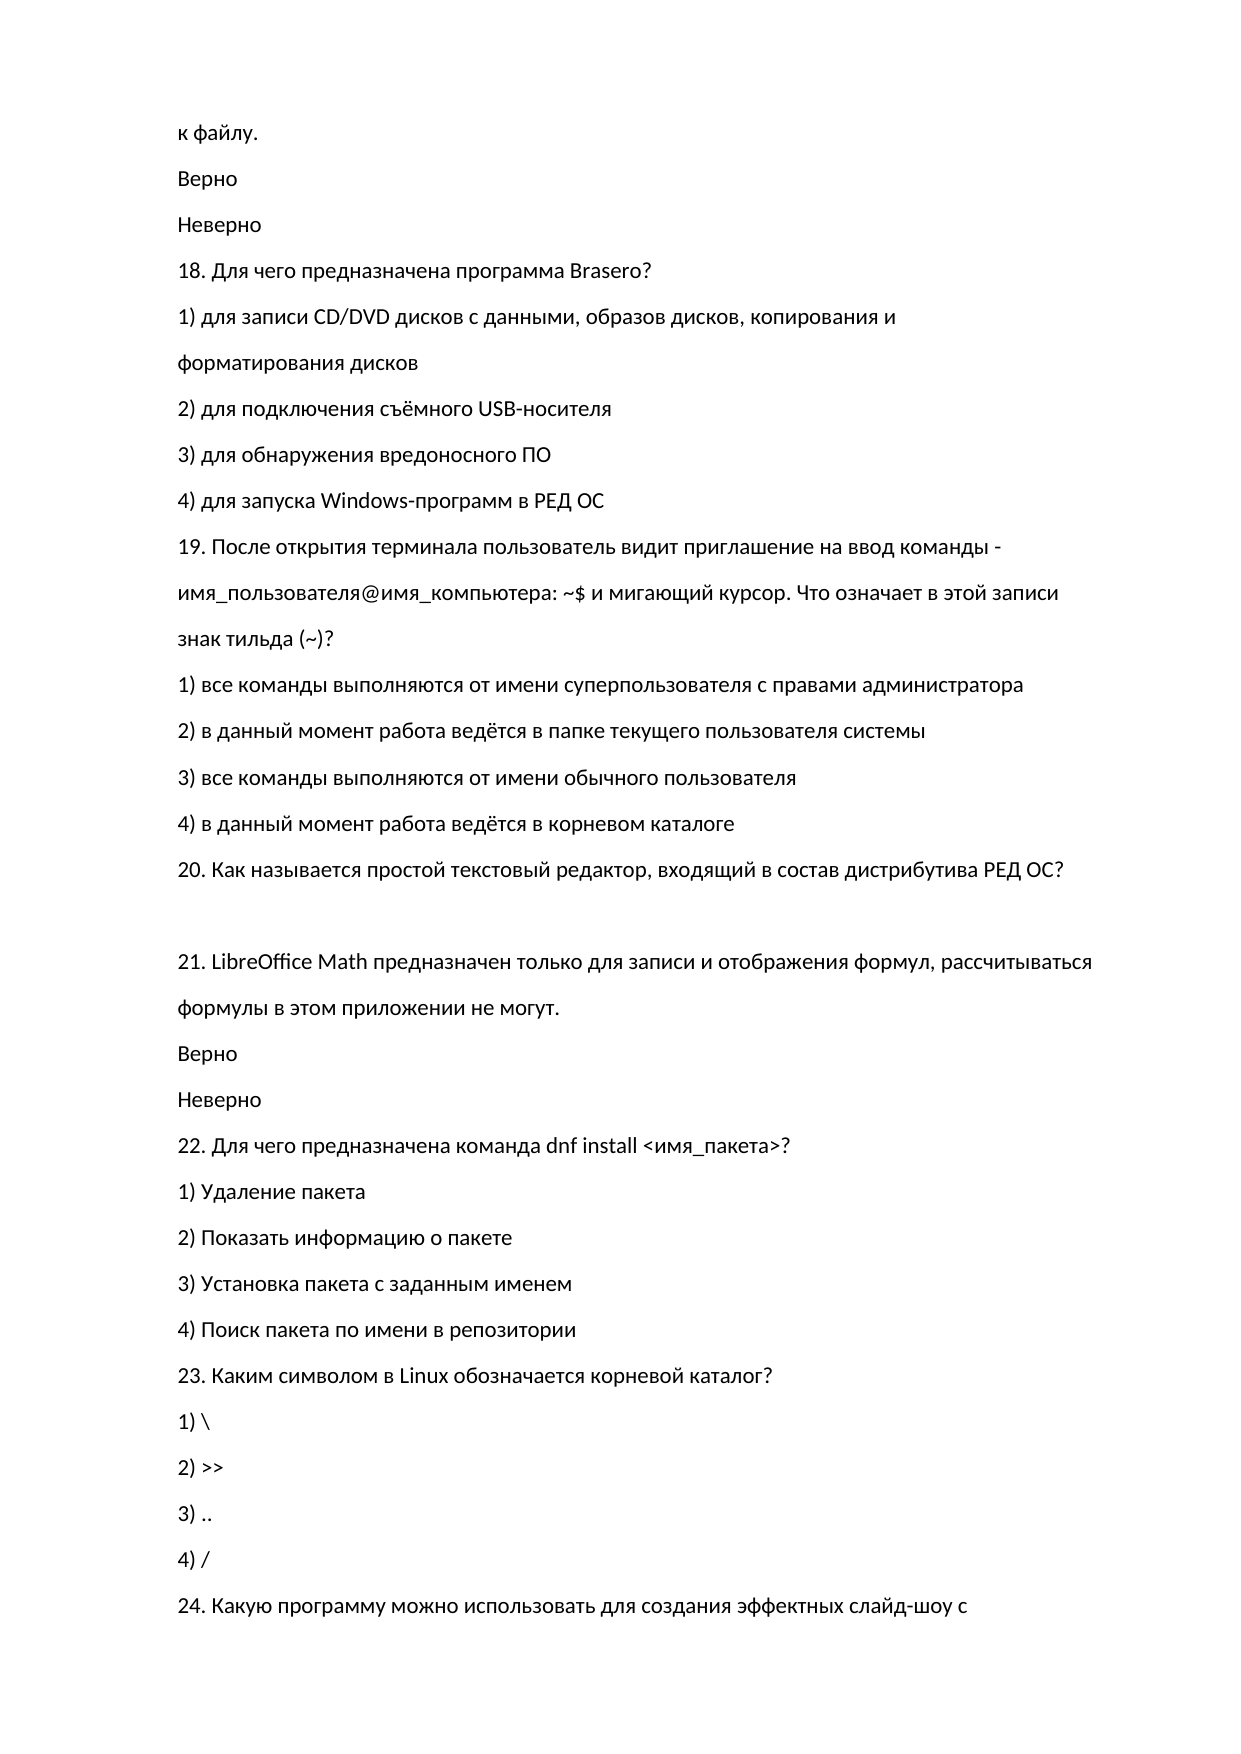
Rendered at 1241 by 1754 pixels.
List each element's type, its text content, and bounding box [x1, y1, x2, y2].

text форматирования дисков [177, 348, 1152, 376]
text имя_пользователя@имя_компьютера: ~$ и мигающий курсор. Что означает в этой записи [177, 578, 1152, 607]
text формулы в этом приложении не могут. [177, 993, 1152, 1021]
text 18. Для чего предназначена программа Brasero? [177, 256, 1152, 284]
text Неверно [177, 1085, 1152, 1113]
text 3) все команды выполняются от имени обычного пользователя [177, 763, 1152, 791]
text 3) .. [177, 1499, 1152, 1527]
text 3) Установка пакета с заданным именем [177, 1269, 1152, 1297]
text 4) / [177, 1545, 1152, 1573]
text знак тильда (~)? [177, 624, 1152, 653]
text 4) Поиск пакета по имени в репозитории [177, 1315, 1152, 1343]
text 2) в данный момент работа ведётся в папке текущего пользователя системы [177, 717, 1152, 745]
text 1) Удаление пакета [177, 1177, 1152, 1205]
text 2) для подключения съёмного USB-носителя [177, 394, 1152, 422]
text 22. Для чего предназначена команда dnf install <имя_пакета>? [177, 1131, 1152, 1159]
text 4) в данный момент работа ведётся в корневом каталоге [177, 809, 1152, 837]
text 3) для обнаружения вредоносного ПО [177, 440, 1152, 468]
text 1) \ [177, 1407, 1152, 1435]
text Верно [177, 164, 1152, 192]
text 21. LibreOffice Math предназначен только для записи и отображения формул, рассчитываться [177, 947, 1152, 975]
text 24. Какую программу можно использовать для создания эффектных слайд-шоу с [177, 1591, 1152, 1619]
text 19. После открытия терминала пользователь видит приглашение на ввод команды - [177, 532, 1152, 561]
text к файлу. [177, 118, 1152, 146]
text 4) для запуска Windows-программ в РЕД ОС [177, 486, 1152, 514]
text 20. Как называется простой текстовый редактор, входящий в состав дистрибутива РЕД ОС? [177, 855, 1152, 883]
text 23. Каким символом в Linux обозначается корневой каталог? [177, 1361, 1152, 1389]
text 1) для записи CD/DVD дисков с данными, образов дисков, копирования и [177, 302, 1152, 330]
text 2) >> [177, 1453, 1152, 1481]
text Верно [177, 1039, 1152, 1067]
text 2) Показать информацию о пакете [177, 1223, 1152, 1251]
text 1) все команды выполняются от имени суперпользователя с правами администратора [177, 671, 1152, 699]
text Неверно [177, 210, 1152, 238]
